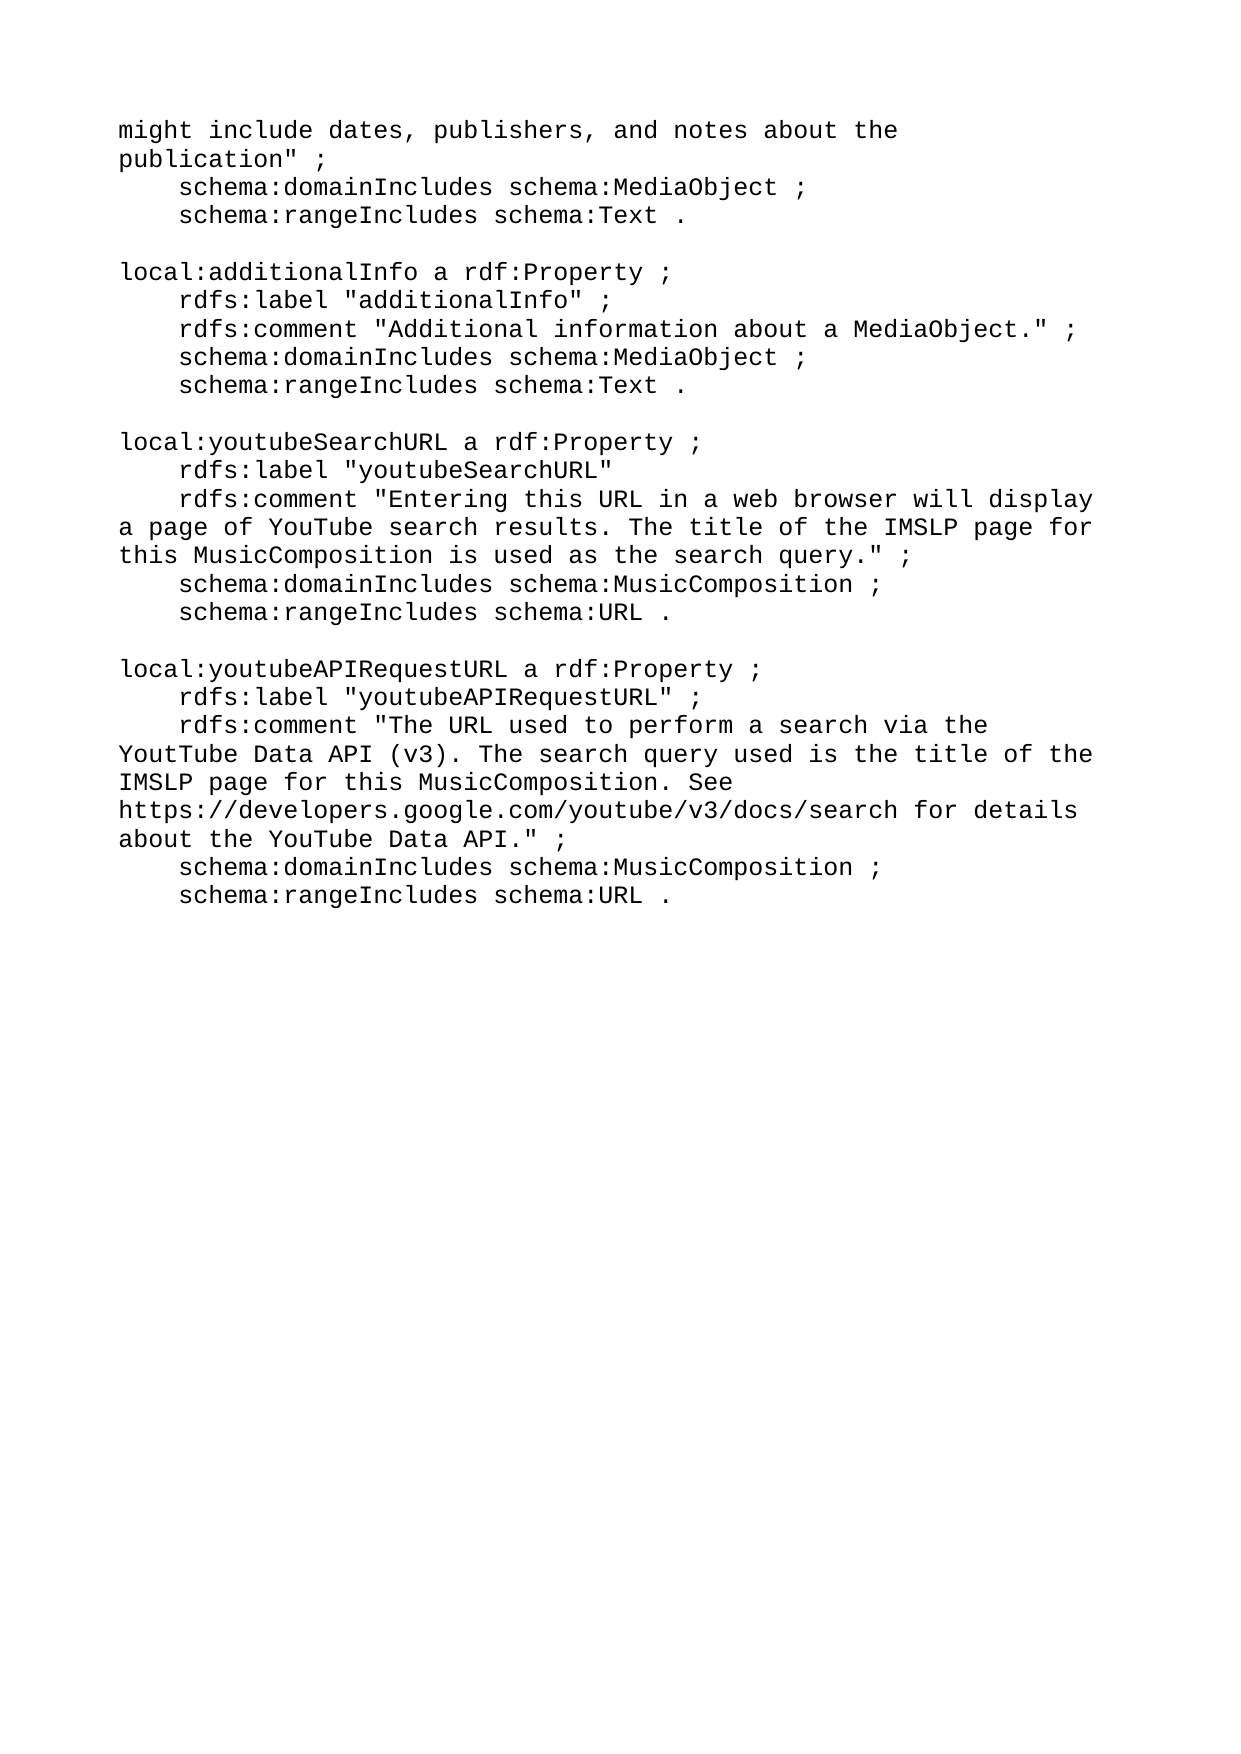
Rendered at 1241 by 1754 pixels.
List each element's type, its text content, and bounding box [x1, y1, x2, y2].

text schema:rangeIncludes schema:Text . [118, 203, 1122, 231]
text rdfs:label "additionalInfo" ; [118, 288, 1122, 316]
text rdfs:comment "Entering this URL in a web browser will display a page of YouTube search results. The title of the IMSLP page for this MusicComposition is used as the search query." ; [118, 486, 1122, 571]
text rdfs:comment "The URL used to perform a search via the YoutTube Data API (v3). The search query used is the title of the IMSLP page for this MusicComposition. See https://developers.google.com/youtube/v3/docs/search for details about the YouTube Data API." ; [118, 713, 1122, 855]
text rdfs:label "youtubeAPIRequestURL" ; [118, 685, 1122, 713]
text schema:rangeIncludes schema:URL . [118, 600, 1122, 628]
text schema:domainIncludes schema:MusicComposition ; [118, 855, 1122, 883]
text schema:domainIncludes schema:MediaObject ; [118, 175, 1122, 203]
text schema:domainIncludes schema:MusicComposition ; [118, 571, 1122, 600]
text local:additionalInfo a rdf:Property ; [118, 260, 1122, 288]
text rdfs:label "youtubeSearchURL" [118, 458, 1122, 486]
text schema:domainIncludes schema:MediaObject ; [118, 345, 1122, 373]
text schema:rangeIncludes schema:URL . [118, 883, 1122, 911]
text local:youtubeSearchURL a rdf:Property ; [118, 430, 1122, 458]
text rdfs:comment "Additional information about a MediaObject." ; [118, 316, 1122, 345]
text might include dates, publishers, and notes about the publication" ; [118, 118, 1122, 175]
text local:youtubeAPIRequestURL a rdf:Property ; [118, 656, 1122, 685]
text schema:rangeIncludes schema:Text . [118, 373, 1122, 401]
